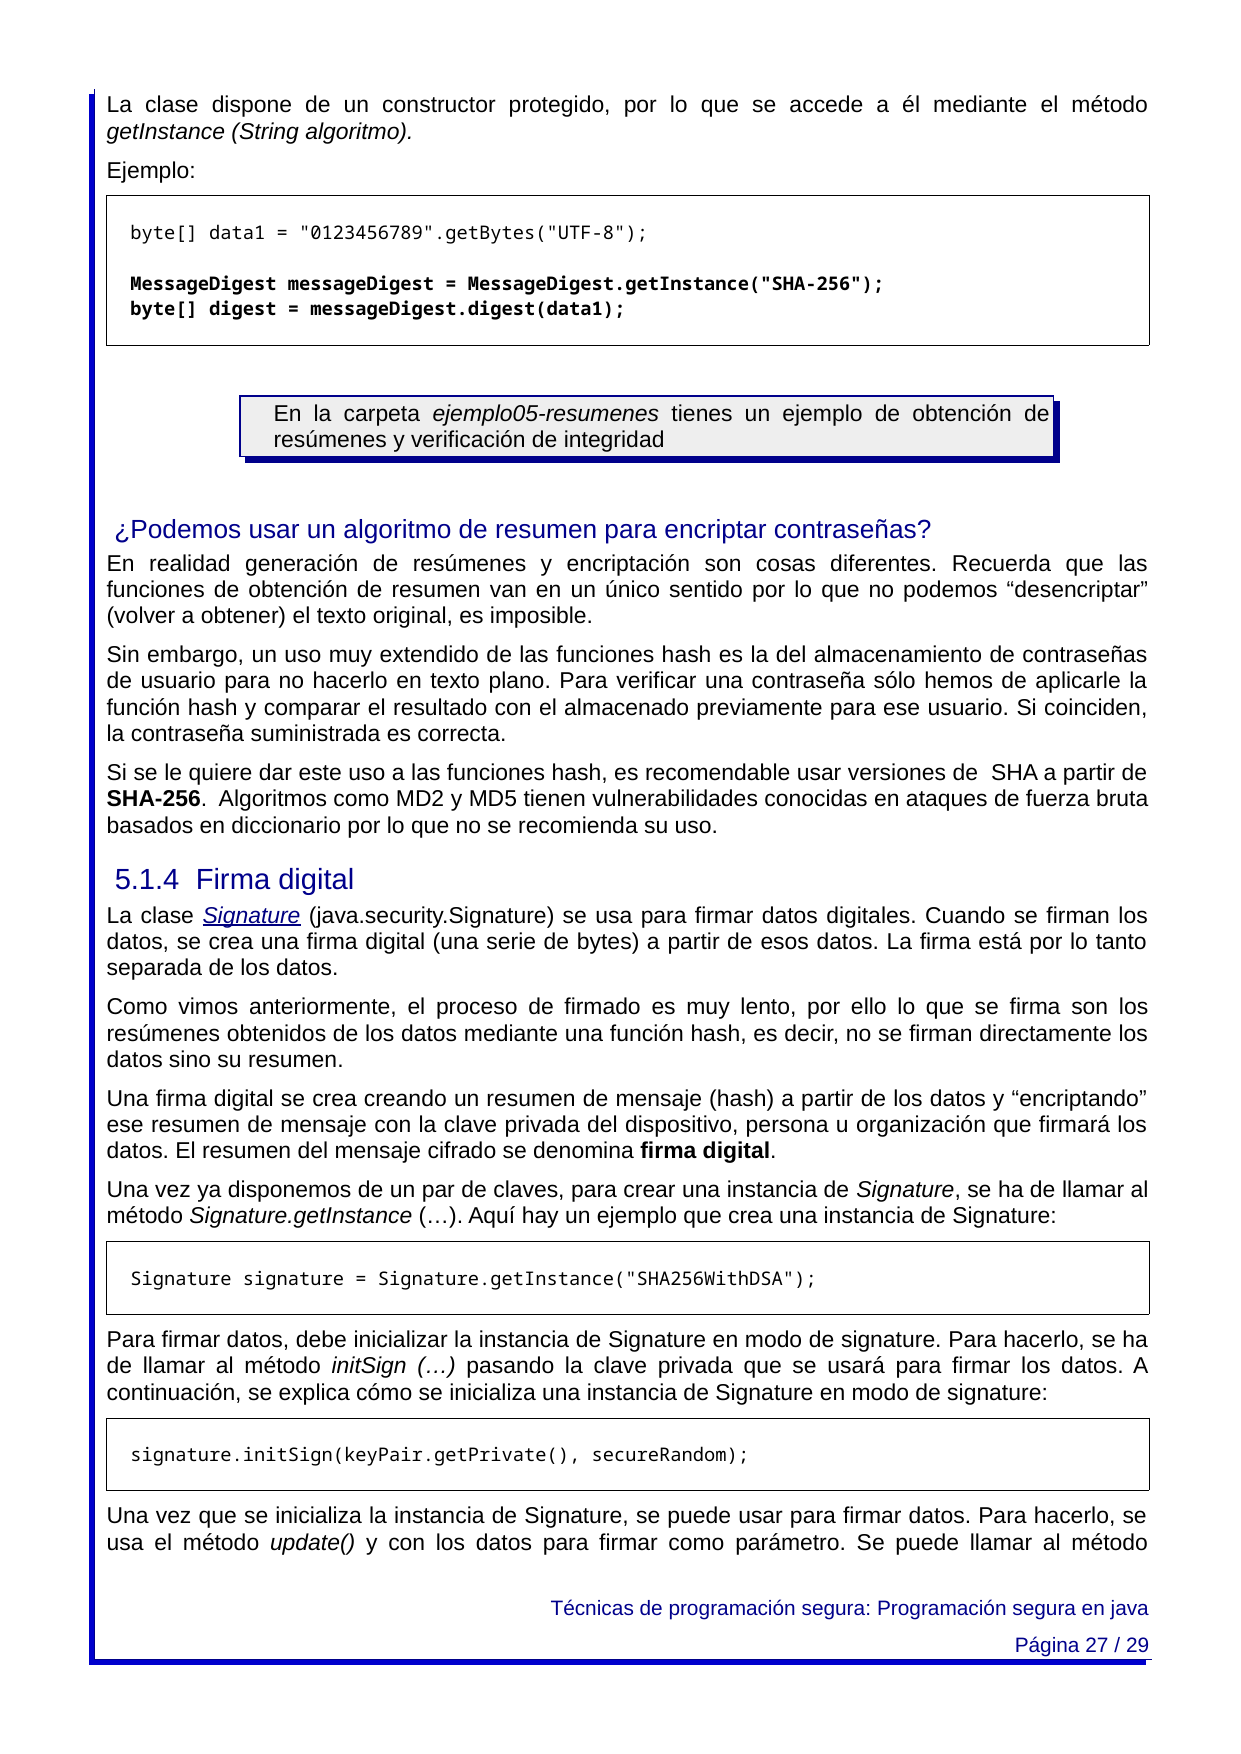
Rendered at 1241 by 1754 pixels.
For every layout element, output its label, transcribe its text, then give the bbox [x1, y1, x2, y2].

list En la carpeta ejemplo05-resumenes tienes un ejemplo de obtención de resúmenes y verificación de integridad [241, 397, 1053, 456]
text Sin embargo, un uso muy extendido de las funciones hash es la del almacenamiento de contraseñas de usuario para no hacerlo en texto plano. Para verificar una contraseña sólo hemos de aplicarle la función hash y comparar el resultado con el almacenado previamente para ese usuario. Si coinciden, la contraseña suministrada es correcta. [106, 641, 1149, 747]
text Si se le quiere dar este uso a las funciones hash, es recomendable usar versiones de SHA a partir de SHA-256. Algoritmos como MD2 y MD5 tienen vulnerabilidades conocidas en ataques de fuerza bruta basados en diccionario por lo que no se recomienda su uso. [106, 759, 1149, 838]
text Una firma digital se crea creando un resumen de mensaje (hash) a partir de los datos y “encriptando” ese resumen de mensaje con la clave privada del dispositivo, persona u organización que firmará los datos. El resumen del mensaje cifrado se denomina firma digital. [106, 1084, 1149, 1164]
text Una vez ya disponemos de un par de claves, para crear una instancia de Signature, se ha de llamar al método Signature.getInstance (…). Aquí hay un ejemplo que crea una instancia de Signature: [106, 1176, 1149, 1229]
subtitle Firma digital [106, 862, 1149, 896]
text La clase Signature (java.security.Signature) se usa para firmar datos digitales. Cuando se firman los datos, se crea una firma digital (una serie de bytes) a partir de esos datos. La firma está por lo tanto separada de los datos. [106, 902, 1149, 981]
text Como vimos anteriormente, el proceso de firmado es muy lento, por ello lo que se firma son los resúmenes obtenidos de los datos mediante una función hash, es decir, no se firman directamente los datos sino su resumen. [106, 993, 1149, 1072]
subtitle ¿Podemos usar un algoritmo de resumen para encriptar contraseñas? [95, 513, 1149, 544]
text En realidad generación de resúmenes y encriptación son cosas diferentes. Recuerda que las funciones de obtención de resumen van en un único sentido por lo que no podemos “desencriptar” (volver a obtener) el texto original, es imposible. [106, 550, 1149, 629]
text Una vez que se inicializa la instancia de Signature, se puede usar para firmar datos. Para hacerlo, se usa el método update() y con los datos para firmar como parámetro. Se puede llamar al método [106, 1502, 1149, 1555]
text La clase dispone de un constructor protegido, por lo que se accede a él mediante el método getInstance (String algoritmo). [106, 91, 1149, 144]
text Signature signature = Signature.getInstance("SHA256WithDSA"); [107, 1242, 1149, 1314]
text byte[] data1 = "0123456789".getBytes("UTF-8"); [107, 196, 1149, 244]
text signature.initSign(keyPair.getPrivate(), secureRandom); [107, 1419, 1149, 1490]
text Ejemplo: [106, 157, 1149, 183]
text byte[] digest = messageDigest.digest(data1); [107, 272, 1149, 345]
text MessageDigest messageDigest = MessageDigest.getInstance("SHA-256"); [107, 246, 1149, 272]
text Para firmar datos, debe inicializar la instancia de Signature en modo de signature. Para hacerlo, se ha de llamar al método initSign (…) pasando la clave privada que se usará para firmar los datos. A continuación, se explica cómo se inicializa una instancia de Signature en modo de signature: [106, 1326, 1149, 1405]
